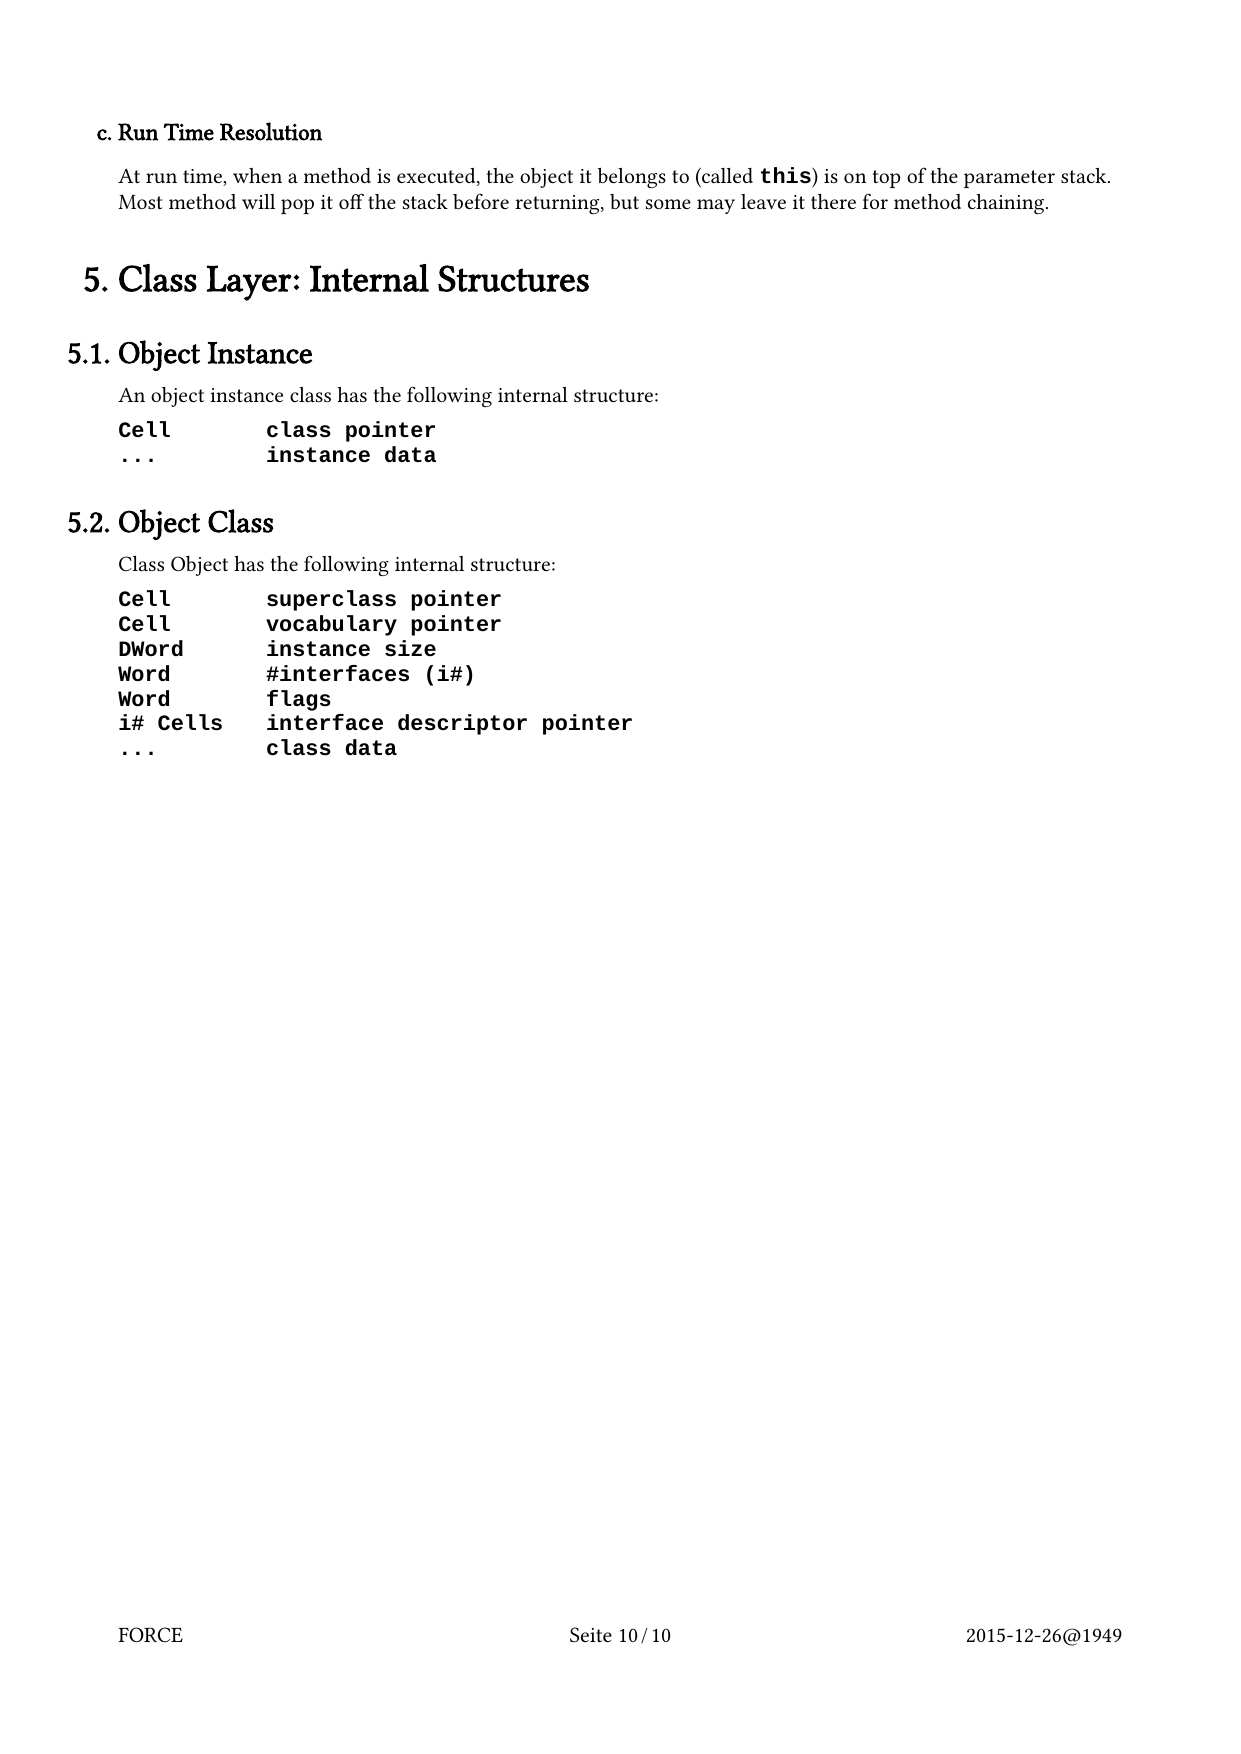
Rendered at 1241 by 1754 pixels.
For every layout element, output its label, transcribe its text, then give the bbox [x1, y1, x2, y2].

subtitle Run Time Resolution [118, 118, 1122, 146]
subtitle Class Layer: Internal Structures [118, 257, 1122, 300]
text Class Object has the following internal structure: [118, 552, 1122, 577]
text Cell superclass pointer Cell vocabulary pointer DWord instance size Word #interfaces (i#) Word flags i# Cells interface descriptor pointer ... class data [118, 589, 1122, 762]
subtitle Object Class [118, 504, 1122, 539]
text Cell class pointer ... instance data [118, 419, 1122, 469]
subtitle Object Instance [118, 335, 1122, 371]
text An object instance class has the following internal structure: [118, 383, 1122, 407]
text At run time, when a method is executed, the object it belongs to (called this) is on top of the parameter stack. Most method will pop it off the stack before returning, but some may leave it there for method chaining. [118, 164, 1122, 215]
